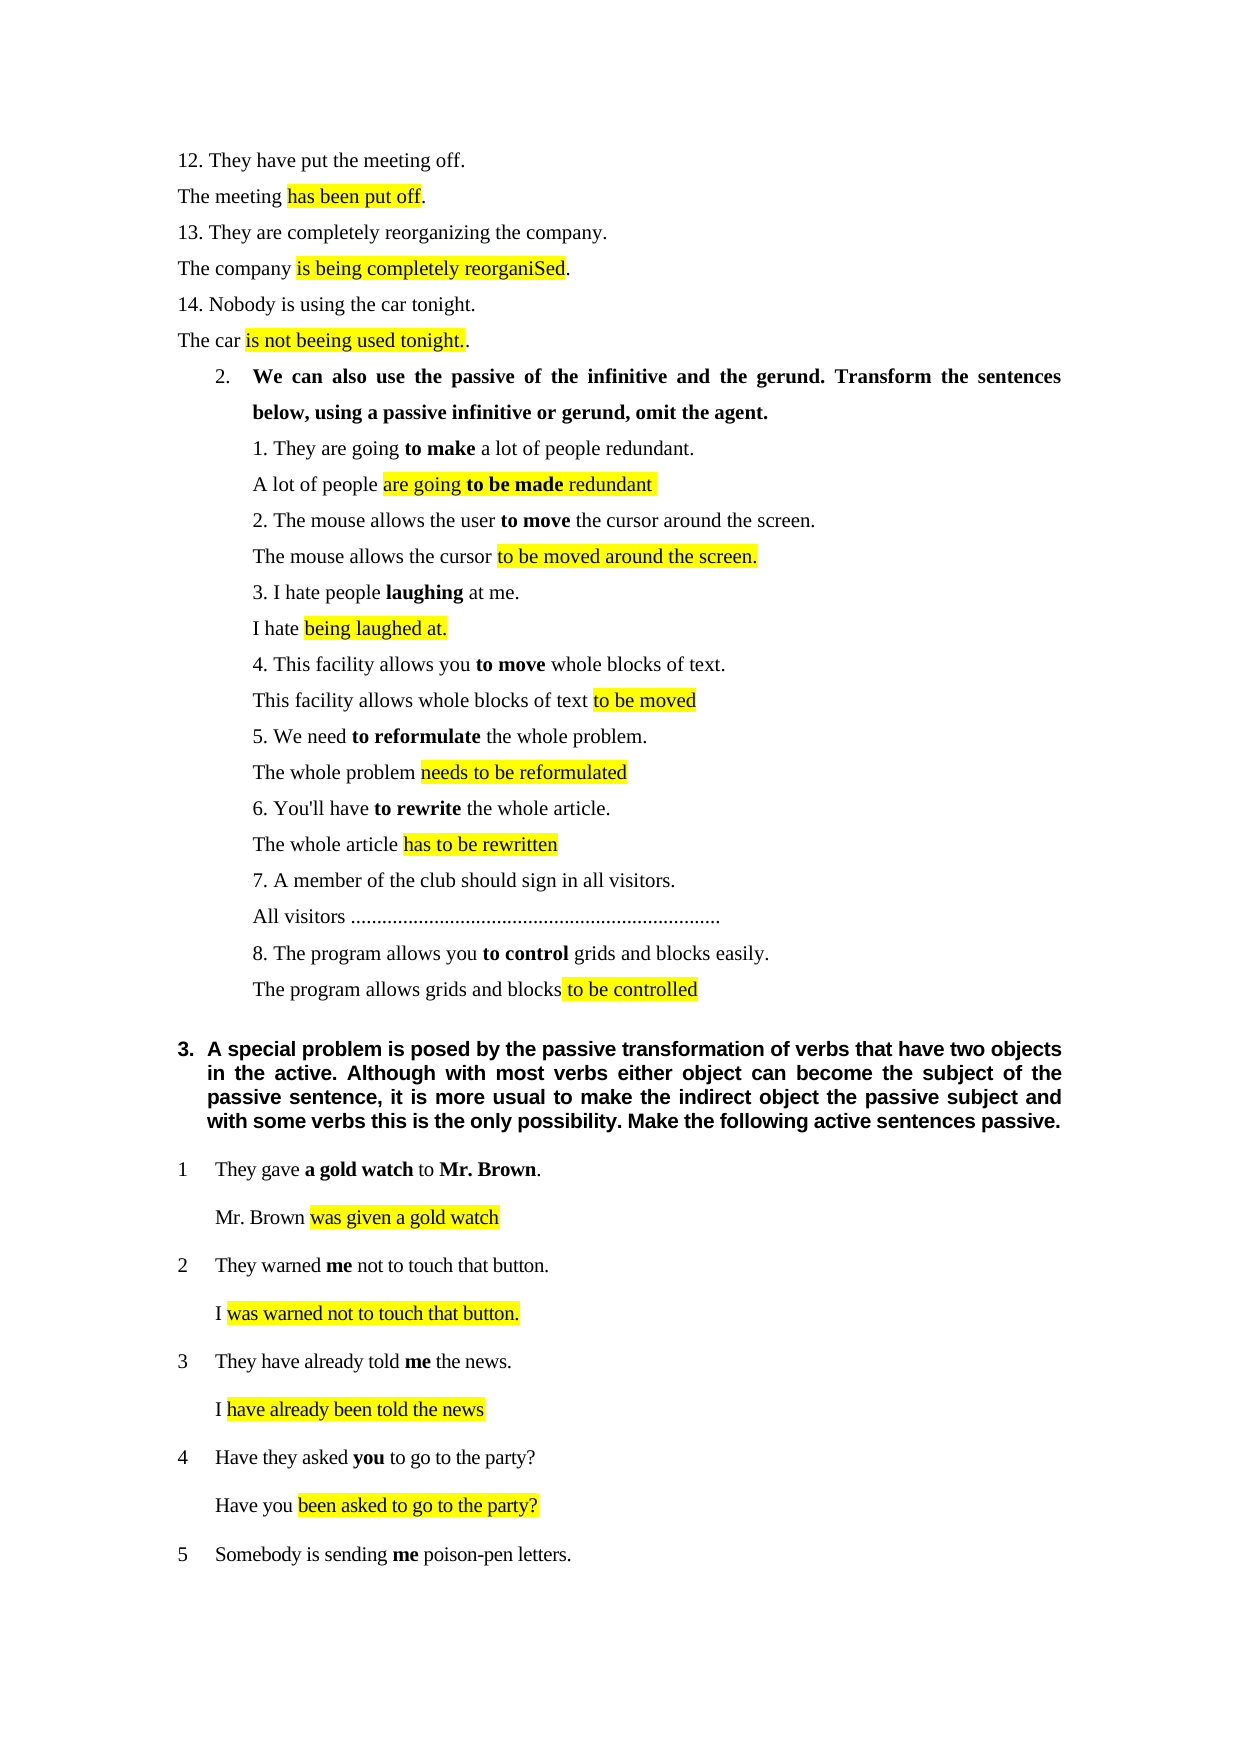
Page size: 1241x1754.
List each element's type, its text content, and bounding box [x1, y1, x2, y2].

list 3. I hate people laughing at me. [252, 580, 1063, 604]
list We can also use the passive of the infinitive and the gerund. Transform the sentences below, using a passive infinitive or gerund, omit the agent. [215, 364, 1063, 424]
text I have already been told the news [215, 1397, 1063, 1421]
list A lot of people are going to be made redundant [252, 472, 1063, 496]
text Have you been asked to go to the party? [215, 1493, 1063, 1517]
list 2. The mouse allows the user to move the cursor around the screen. [252, 508, 1063, 532]
list 12. They have put the meeting off. [177, 148, 1065, 172]
text I was warned not to touch that button. [215, 1301, 1063, 1325]
list Somebody is sending me poison-pen letters. [177, 1541, 1063, 1566]
list I hate being laughed at. [252, 616, 1063, 640]
list The company is being completely reorganiSed. [177, 256, 1065, 280]
list 1. They are going to make a lot of people redundant. [252, 436, 1063, 460]
list The program allows grids and blocks to be controlled [252, 977, 1063, 1001]
list Have they asked you to go to the party? [177, 1445, 1063, 1469]
list They have already told me the news. [177, 1349, 1063, 1373]
list They warned me not to touch that button. [177, 1253, 1063, 1277]
list 4. This facility allows you to move whole blocks of text. [252, 652, 1063, 676]
list The car is not beeing used tonight.. [177, 328, 1065, 352]
list The meeting has been put off. [177, 184, 1065, 208]
list The whole article has to be rewritten [252, 832, 1063, 856]
text 3. A special problem is posed by the passive transformation of verbs that have two objects in the active. Although with most verbs either object can become the subject of the passive sentence, it is more usual to make the indirect object the passive subject and with some verbs this is the only possibility. Make the following active sentences passive. [177, 1037, 1063, 1132]
list This facility allows whole blocks of text to be moved [252, 688, 1063, 712]
list 6. You'll have to rewrite the whole article. [252, 796, 1063, 820]
list All visitors ....................................................................... [252, 904, 1063, 928]
list The mouse allows the cursor to be moved around the screen. [252, 544, 1063, 568]
list 7. A member of the club should sign in all visitors. [252, 868, 1063, 892]
list 8. The program allows you to control grids and blocks easily. [252, 941, 1063, 964]
list 5. We need to reformulate the whole problem. [252, 724, 1063, 748]
list The whole problem needs to be reformulated [252, 760, 1063, 784]
text Mr. Brown was given a gold watch [215, 1204, 1063, 1229]
list 13. They are completely reorganizing the company. [177, 220, 1065, 244]
list 14. Nobody is using the car tonight. [177, 292, 1065, 316]
list They gave a gold watch to Mr. Brown. [177, 1156, 1063, 1181]
